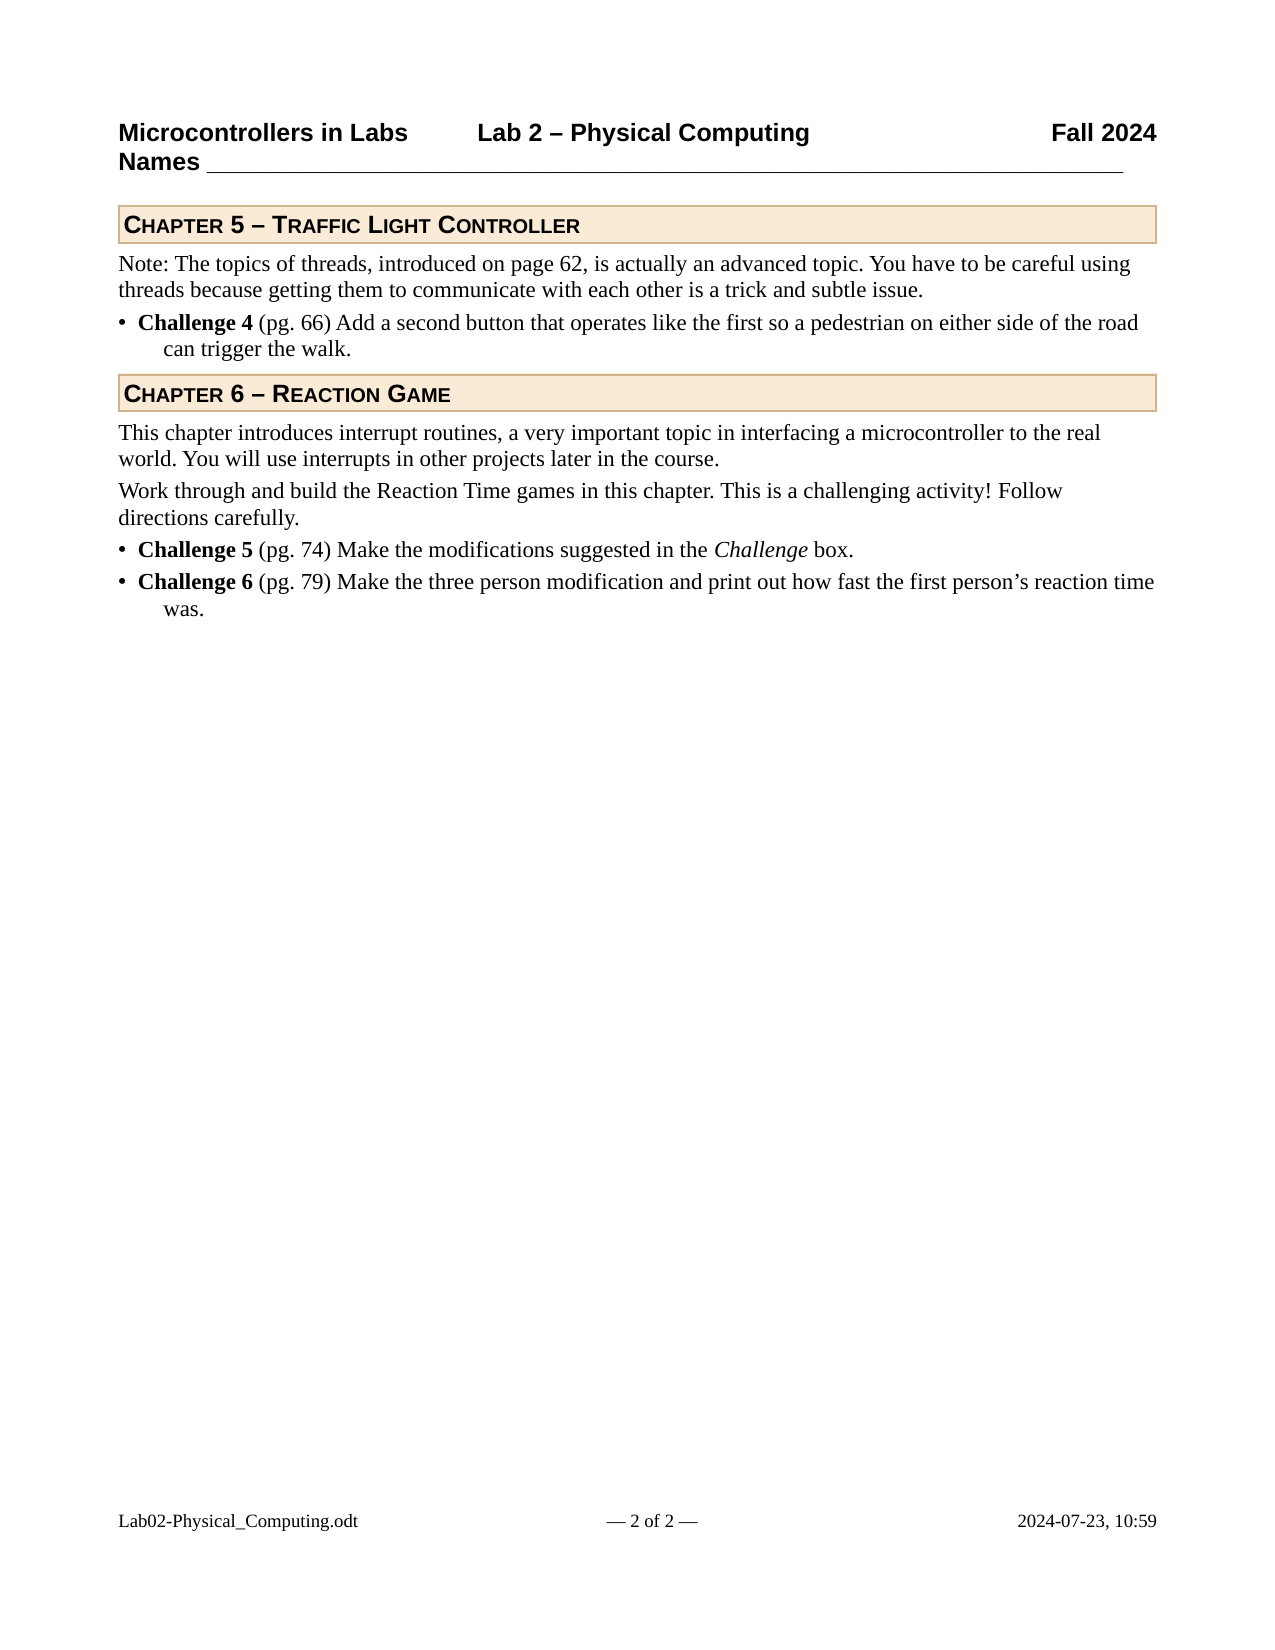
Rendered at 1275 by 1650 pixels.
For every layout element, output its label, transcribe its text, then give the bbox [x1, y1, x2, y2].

list Challenge 5 (pg. 74) Make the modifications suggested in the Challenge box. [118, 536, 1157, 562]
list Challenge 4 (pg. 66) Add a second button that operates like the first so a pedestrian on either side of the road can trigger the walk. [118, 309, 1157, 362]
list Challenge 6 (pg. 79) Make the three person modification and print out how fast the first person’s reaction time was. [118, 568, 1157, 621]
text This chapter introduces interrupt routines, a very important topic in interfacing a microcontroller to the real world. You will use interrupts in other projects later in the course. [118, 418, 1157, 471]
text Work through and build the Reaction Time games in this chapter. This is a challenging activity! Follow directions carefully. [118, 477, 1157, 530]
subtitle Chapter 6 – Reaction Game [120, 376, 1155, 410]
text Note: The topics of threads, introduced on page 62, is actually an advanced topic. You have to be careful using threads because getting them to communicate with each other is a trick and subtle issue. [118, 250, 1157, 303]
subtitle Chapter 5 – Traffic Light Controller [120, 207, 1155, 242]
